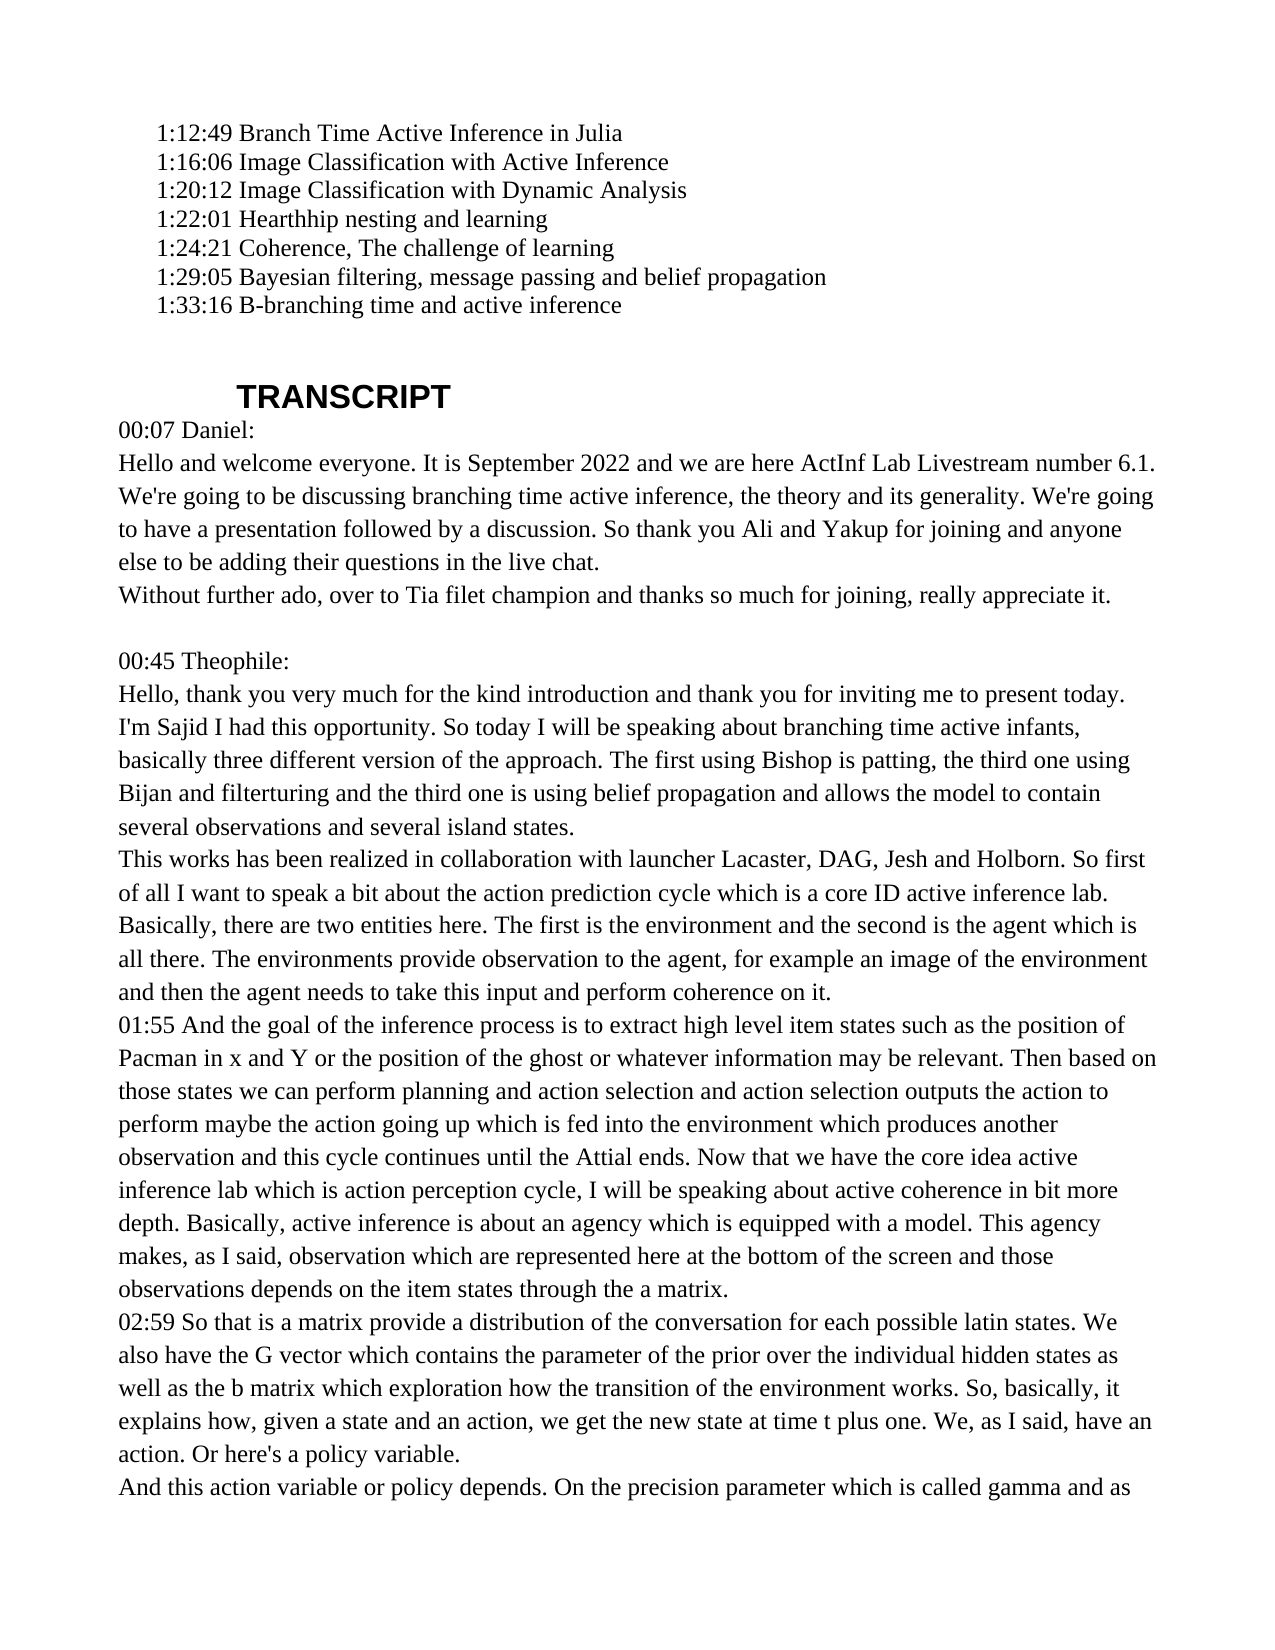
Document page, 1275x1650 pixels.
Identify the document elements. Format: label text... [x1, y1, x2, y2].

text Hello and welcome everyone. It is September 2022 and we are here ActInf Lab Livestream number 6.1. We're going to be discussing branching time active inference, the theory and its generality. We're going to have a presentation followed by a discussion. So thank you Ali and Yakup for joining and anyone else to be adding their questions in the live chat. [118, 448, 1157, 576]
table_cell 1:33:16 [112, 291, 236, 319]
table_cell Bayesian filtering, message passing and belief propagation [236, 262, 855, 291]
table_cell 1:16:06 [112, 147, 236, 176]
subtitle TRANSCRIPT [118, 377, 1157, 415]
text 00:07 Daniel: [118, 415, 1157, 444]
table_cell Hearthhip nesting and learning [236, 204, 855, 233]
text This works has been realized in collaboration with launcher Lacaster, DAG, Jesh and Holborn. So first of all I want to speak a bit about the action prediction cycle which is a core ID active inference lab. Basically, there are two entities here. The first is the environment and the second is the agent which is all there. The environments provide observation to the agent, for example an image of the environment and then the agent needs to take this input and perform coherence on it. [118, 844, 1157, 1005]
table_cell 1:20:12 [112, 176, 236, 204]
table_cell Image Classification with Active Inference [236, 147, 855, 176]
table_cell B-branching time and active inference [236, 291, 855, 319]
text 00:45 Theophile: [118, 646, 1157, 675]
text 02:59 So that is a matrix provide a distribution of the conversation for each possible latin states. We also have the G vector which contains the parameter of the prior over the individual hidden states as well as the b matrix which exploration how the transition of the environment works. So, basically, it explains how, given a state and an action, we get the new state at time t plus one. We, as I said, have an action. Or here's a policy variable. [118, 1307, 1157, 1468]
text Without further ado, over to Tia filet champion and thanks so much for joining, really appreciate it. [118, 580, 1157, 609]
table_cell 1:22:01 [112, 204, 236, 233]
table_cell 1:29:05 [112, 262, 236, 291]
table_cell 1:24:21 [112, 233, 236, 262]
table_cell Image Classification with Dynamic Analysis [236, 176, 855, 204]
table_cell Coherence, The challenge of learning [236, 233, 855, 262]
text 01:55 And the goal of the inference process is to extract high level item states such as the position of Pacman in x and Y or the position of the ghost or whatever information may be relevant. Then based on those states we can perform planning and action selection and action selection outputs the action to perform maybe the action going up which is fed into the environment which produces another observation and this cycle continues until the Attial ends. Now that we have the core idea active inference lab which is action perception cycle, I will be speaking about active coherence in bit more depth. Basically, active inference is about an agency which is equipped with a model. This agency makes, as I said, observation which are represented here at the bottom of the screen and those observations depends on the item states through the a matrix. [118, 1010, 1157, 1303]
text And this action variable or policy depends. On the precision parameter which is called gamma and as [118, 1472, 1157, 1501]
table_cell 1:12:49 [112, 118, 236, 147]
text Hello, thank you very much for the kind introduction and thank you for inviting me to present today. I'm Sajid I had this opportunity. So today I will be speaking about branching time active infants, basically three different version of the approach. The first using Bishop is patting, the third one using Bijan and filterturing and the third one is using belief propagation and allows the model to contain several observations and several island states. [118, 679, 1157, 840]
table_cell Branch Time Active Inference in Julia [236, 118, 855, 147]
